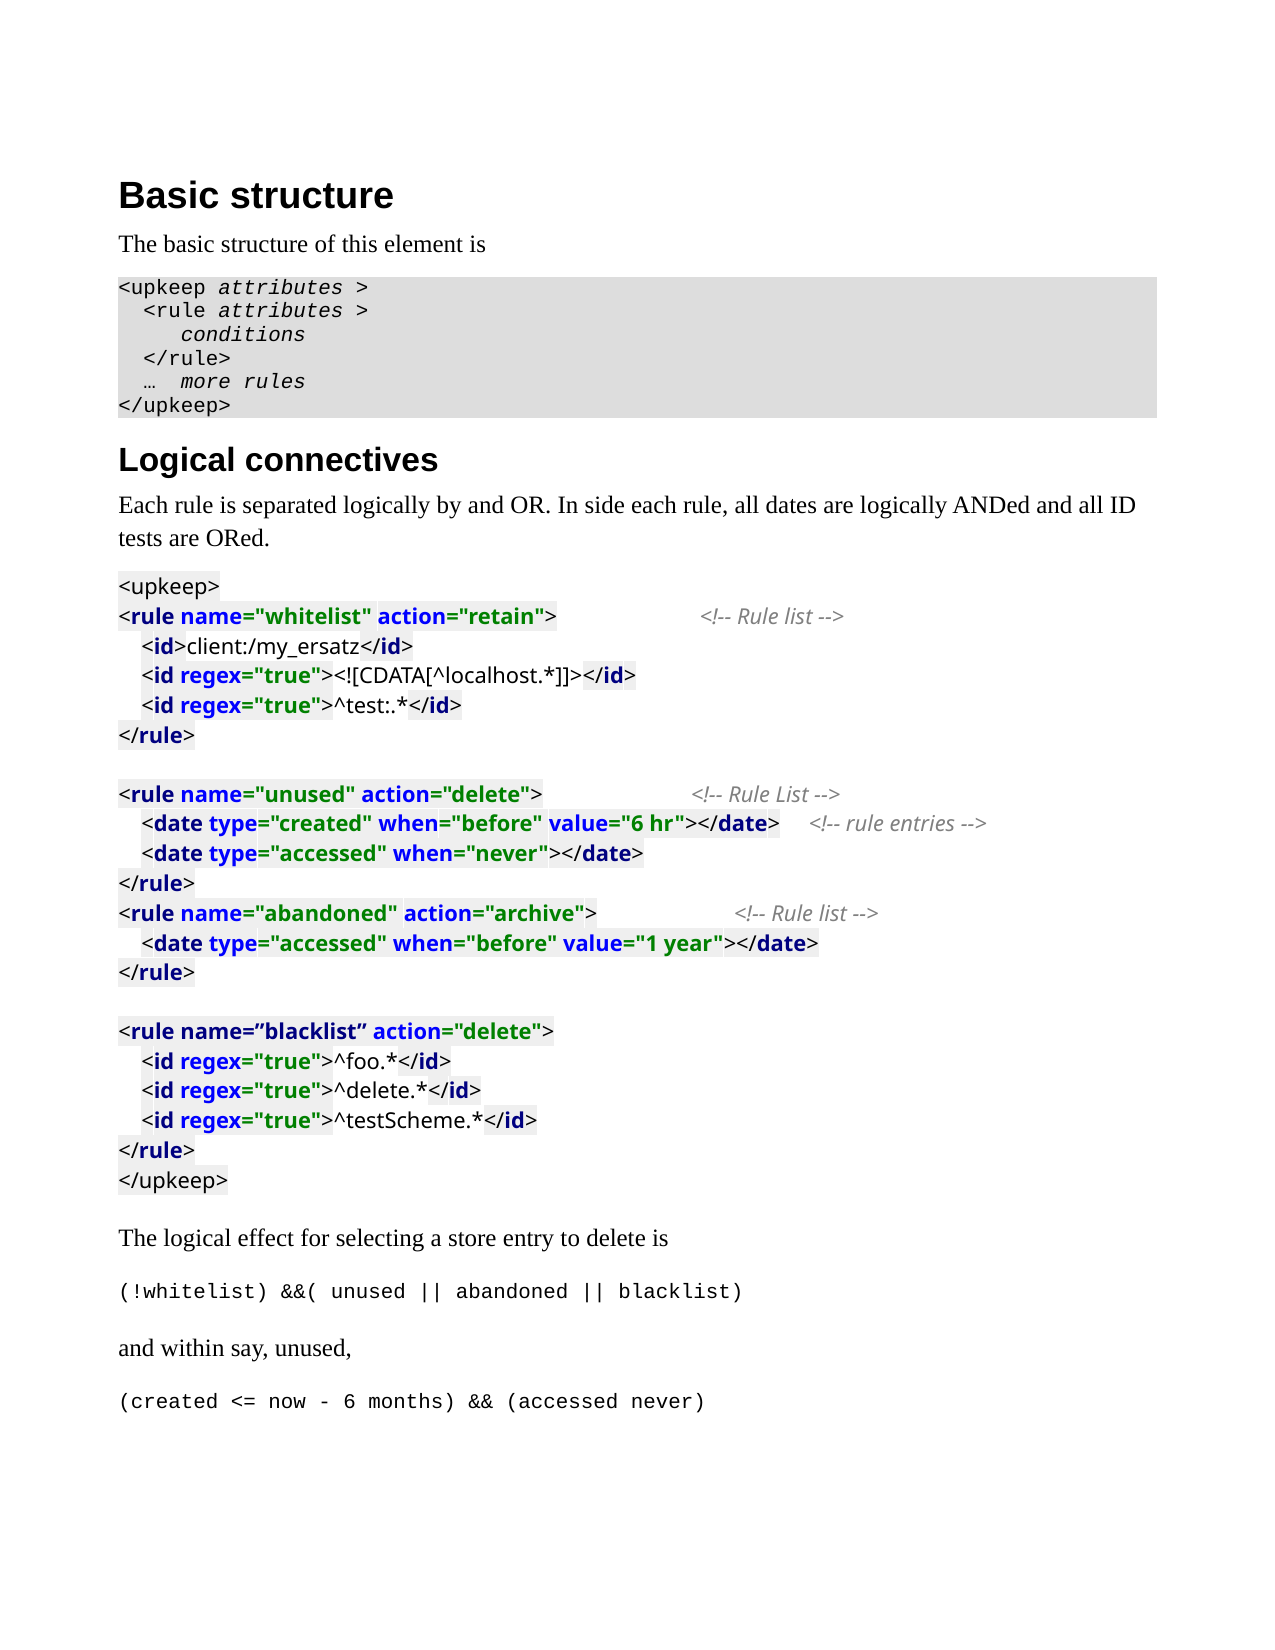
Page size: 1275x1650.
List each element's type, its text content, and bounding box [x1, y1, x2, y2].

subtitle Logical connectives [118, 439, 1157, 478]
text (!whitelist) &&( unused || abandoned || blacklist) [118, 1281, 1157, 1304]
text <upkeep> [118, 571, 1157, 601]
text </rule> [118, 348, 1157, 371]
text Each rule is separated logically by and OR. In side each rule, all dates are logically ANDed and all ID tests are ORed. [118, 491, 1157, 552]
text conditions [118, 324, 1157, 348]
text </upkeep> [118, 1165, 1157, 1195]
subtitle Basic structure [118, 173, 1157, 217]
text (created <= now - 6 months) && (accessed never) [118, 1391, 1157, 1414]
text The basic structure of this element is [118, 229, 1157, 258]
text <upkeep attributes > [118, 277, 1157, 300]
text <rule attributes > [118, 300, 1157, 324]
text … more rules [118, 371, 1157, 395]
text <rule name="whitelist" action="retain"> <!-- Rule list --> <id>client:/my_ersatz</id> <id regex="true"><![CDATA[^localhost.*]]></id> <id regex="true">^test:.*</id> </rule> <rule name="unused" action="delete"> <!-- Rule List --> <date type="created" when="before" value="6 hr"></date> <!-- rule entries --> <date type="accessed" when="never"></date> </rule> <rule name="abandoned" action="archive"> <!-- Rule list --> <date type="accessed" when="before" value="1 year"></date> </rule> <rule name=”blacklist” action="delete"> <id regex="true">^foo.*</id> <id regex="true">^delete.*</id> <id regex="true">^testScheme.*</id> </rule> [118, 601, 1157, 1165]
text </upkeep> [118, 395, 1157, 418]
text and within say, unused, [118, 1333, 1157, 1362]
text The logical effect for selecting a store entry to delete is [118, 1223, 1157, 1252]
